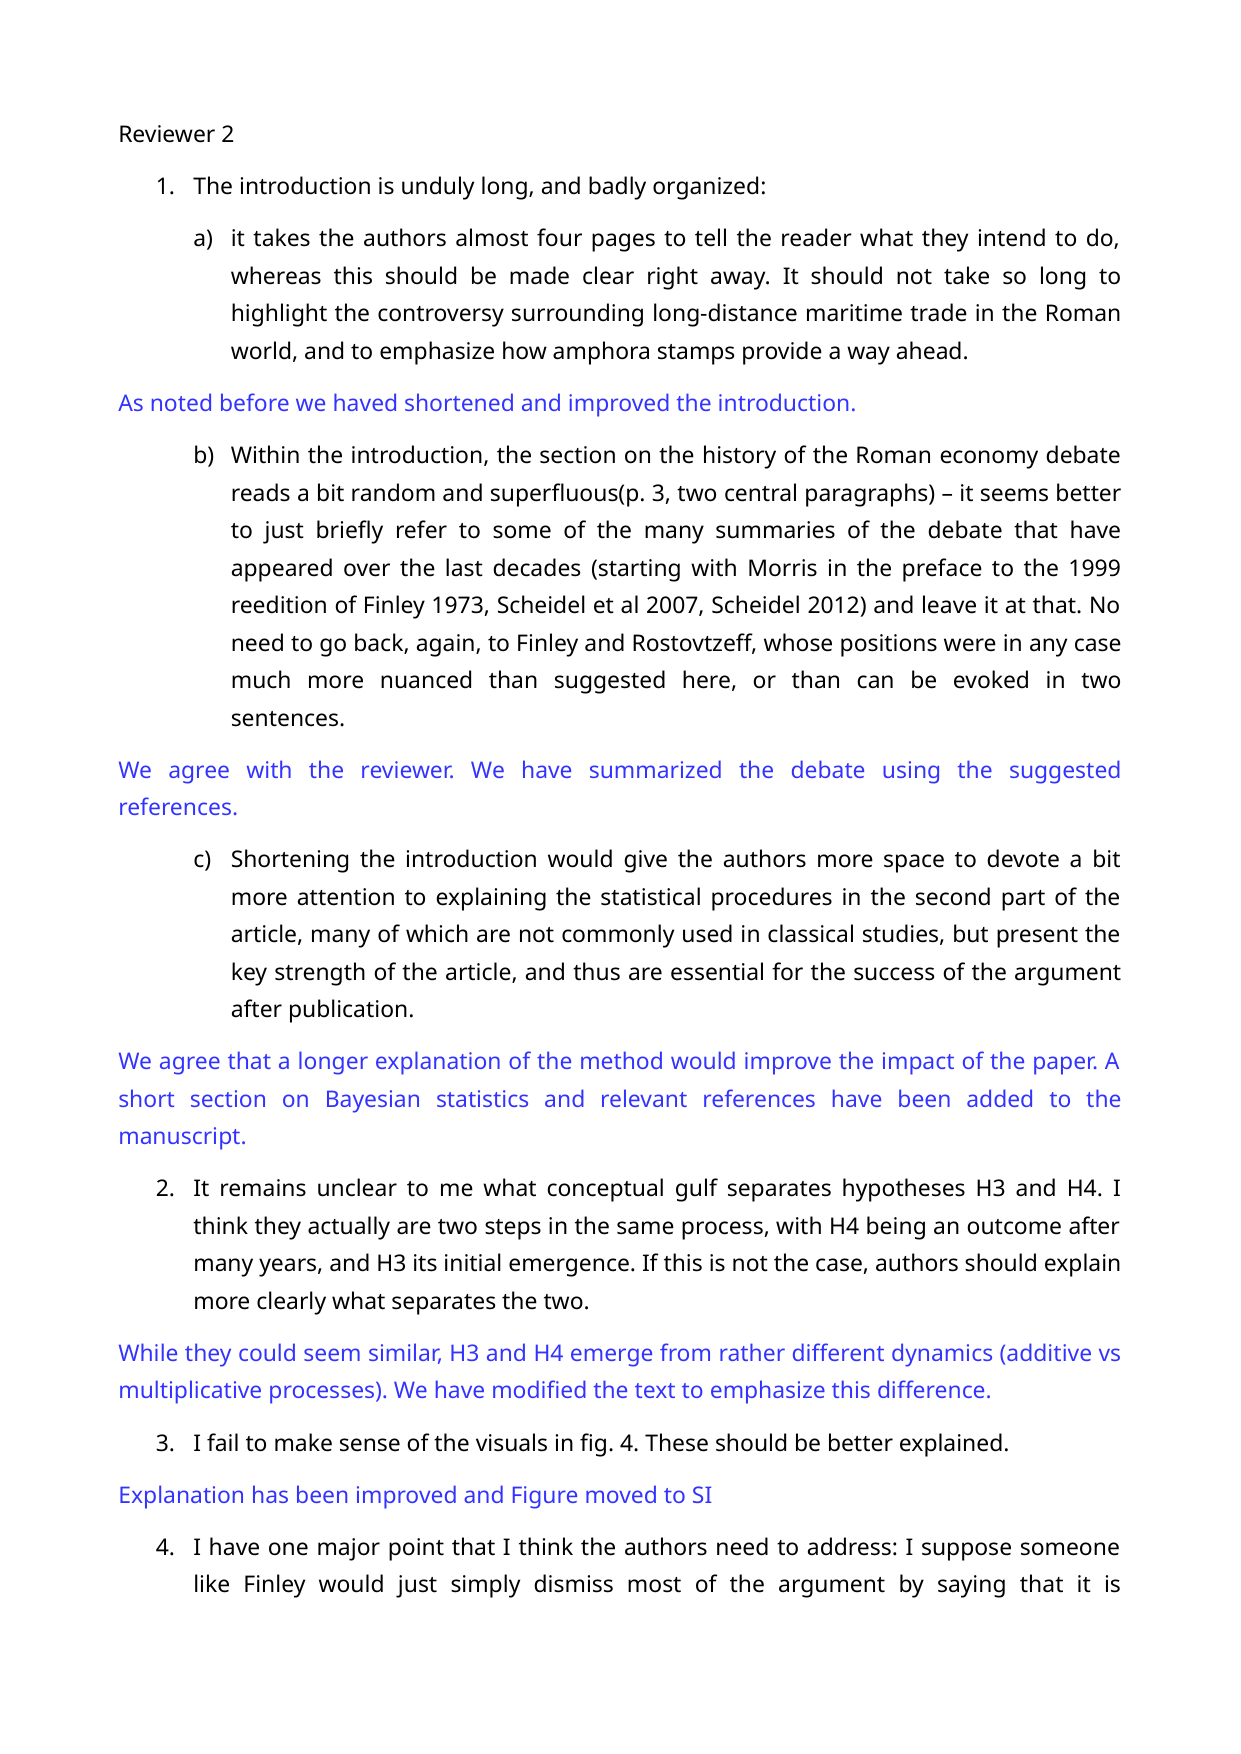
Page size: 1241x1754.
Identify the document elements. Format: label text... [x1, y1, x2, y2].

text Explanation has been improved and Figure moved to SI [118, 1478, 1122, 1510]
list Within the introduction, the section on the history of the Roman economy debate reads a bit random and superfluous(p. 3, two central paragraphs) – it seems better to just briefly refer to some of the many summaries of the debate that have appeared over the last decades (starting with Morris in the preface to the 1999 reedition of Finley 1973, Scheidel et al 2007, Scheidel 2012) and leave it at that. No need to go back, again, to Finley and Rostovtzeff, whose positions were in any case much more nuanced than suggested here, or than can be evoked in two sentences. [193, 439, 1122, 733]
list The introduction is unduly long, and badly organized: [156, 170, 1122, 201]
list Shortening the introduction would give the authors more space to devote a bit more attention to explaining the statistical procedures in the second part of the article, many of which are not commonly used in classical studies, but present the key strength of the article, and thus are essential for the success of the argument after publication. [193, 843, 1122, 1024]
list it takes the authors almost four pages to tell the reader what they intend to do, whereas this should be made clear right away. It should not take so long to highlight the controversy surrounding long‐distance maritime trade in the Roman world, and to emphasize how amphora stamps provide a way ahead. [193, 222, 1122, 366]
list It remains unclear to me what conceptual gulf separates hypotheses H3 and H4. I think they actually are two steps in the same process, with H4 being an outcome after many years, and H3 its initial emergence. If this is not the case, authors should explain more clearly what separates the two. [156, 1172, 1122, 1316]
text While they could seem similar, H3 and H4 emerge from rather different dynamics (additive vs multiplicative processes). We have modified the text to emphasize this difference. [118, 1337, 1122, 1406]
text We agree with the reviewer. We have summarized the debate using the suggested references. [118, 753, 1122, 822]
list I have one major point that I think the authors need to address: I suppose someone like Finley would just simply dismiss most of the argument by saying that it is [156, 1531, 1122, 1599]
text Reviewer 2 [118, 118, 1122, 149]
list I fail to make sense of the visuals in fig. 4. These should be better explained. [156, 1426, 1122, 1458]
text We agree that a longer explanation of the method would improve the impact of the paper. A short section on Bayesian statistics and relevant references have been added to the manuscript. [118, 1045, 1122, 1151]
text As noted before we haved shortened and improved the introduction. [118, 387, 1122, 418]
